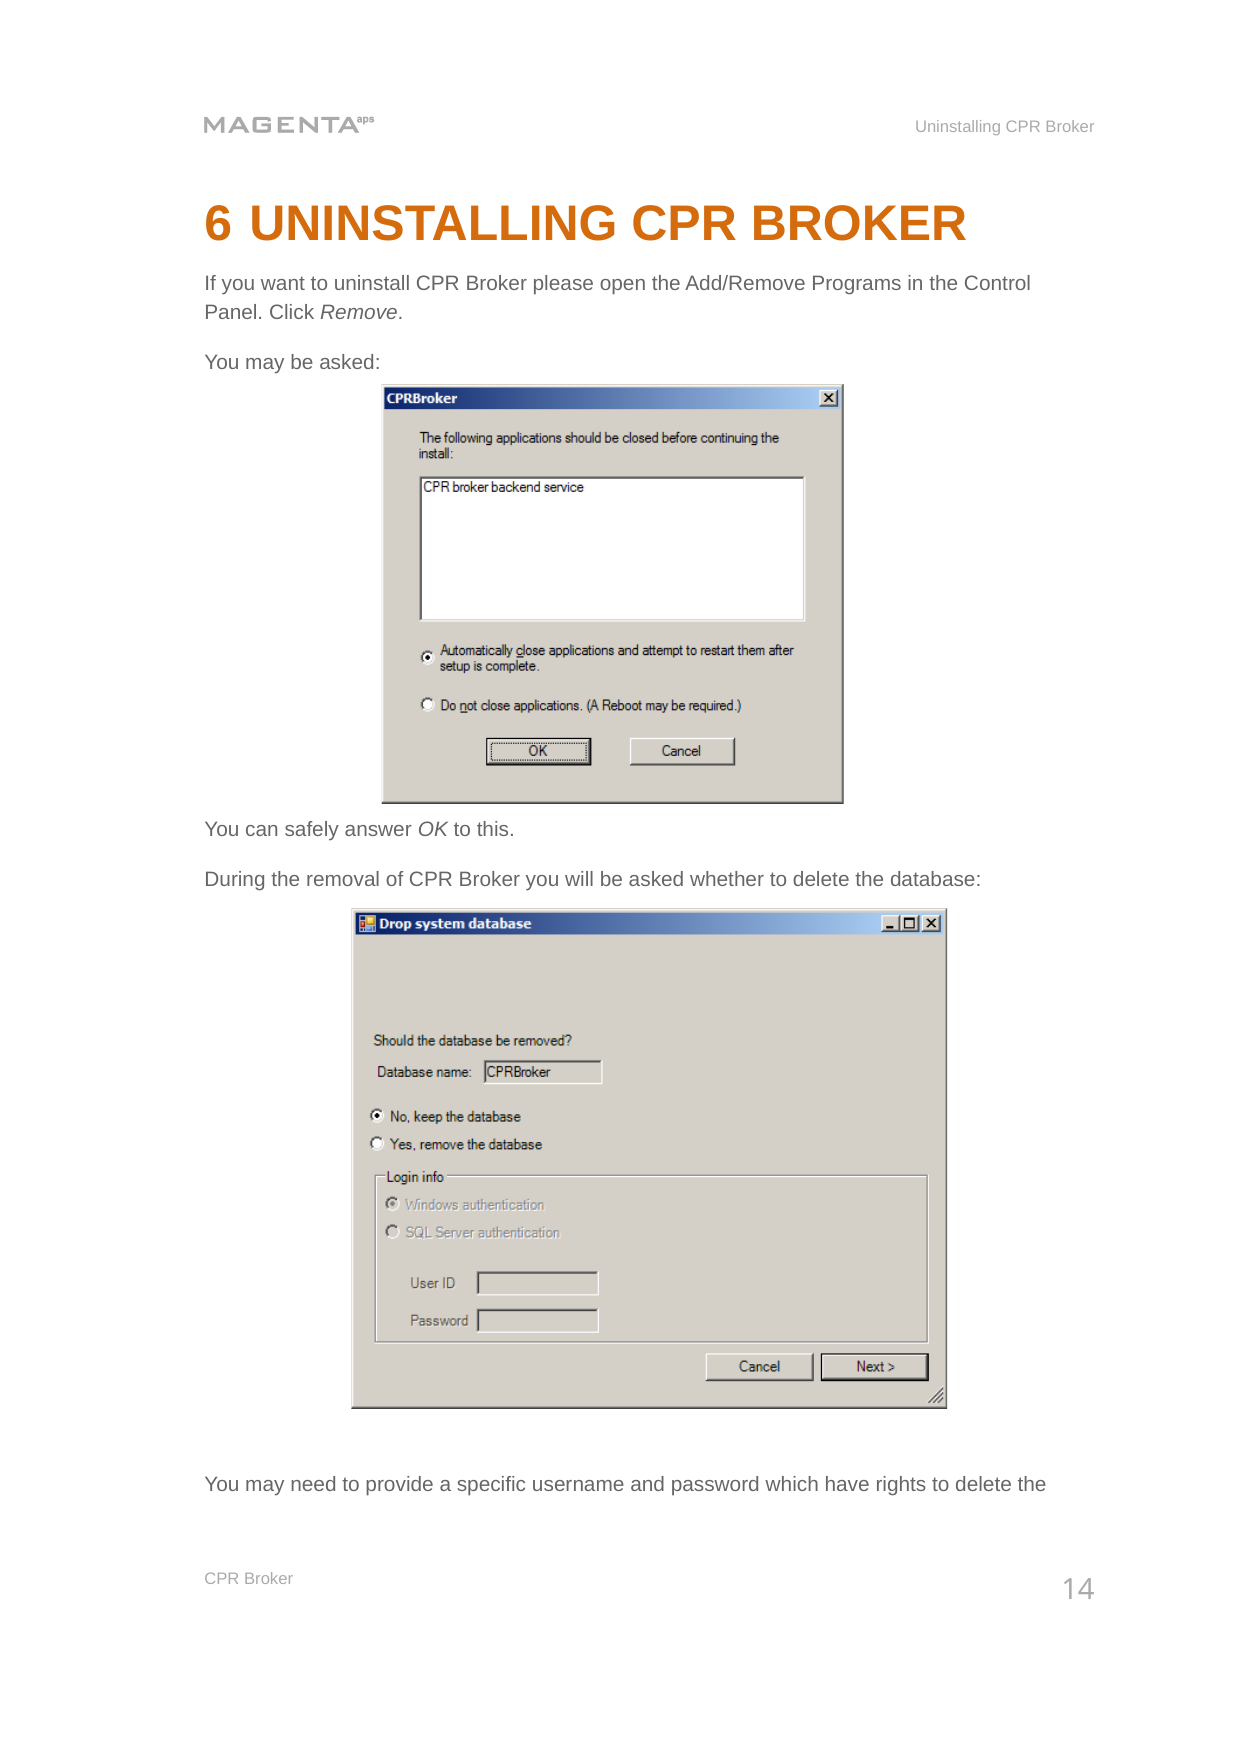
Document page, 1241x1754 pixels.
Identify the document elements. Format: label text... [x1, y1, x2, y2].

picture [351, 908, 948, 1409]
text You can safely answer OK to this. [204, 376, 1094, 842]
subtitle Uninstalling CPR Broker [204, 194, 1094, 252]
text During the removal of CPR Broker you will be asked whether to delete the database: [204, 863, 1094, 892]
text If you want to uninstall CPR Broker please open the Add/Remove Programs in the Control Panel. Click Remove. [204, 267, 1094, 325]
text You may need to provide a specific username and password which have rights to delete the [204, 1468, 1094, 1497]
text You may be asked: [204, 346, 1094, 375]
picture [381, 384, 844, 804]
